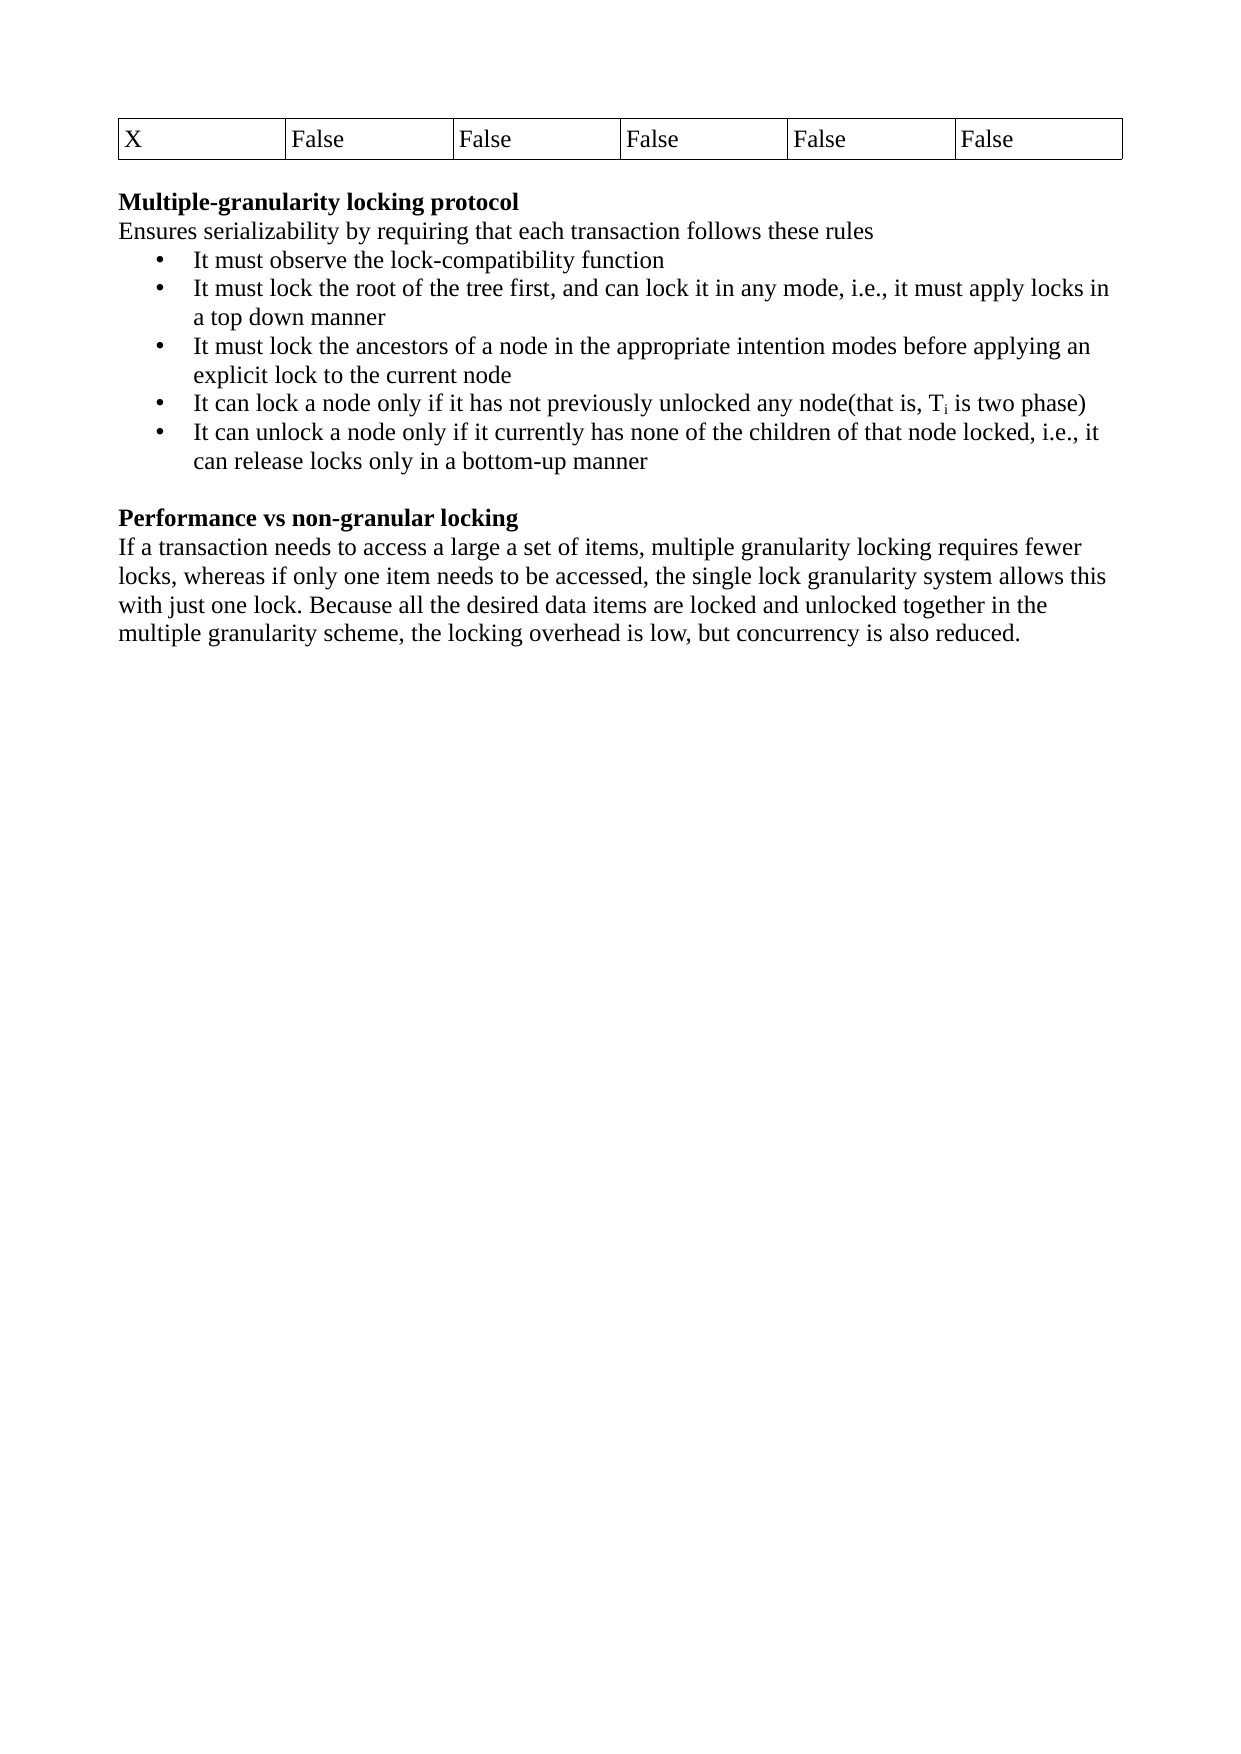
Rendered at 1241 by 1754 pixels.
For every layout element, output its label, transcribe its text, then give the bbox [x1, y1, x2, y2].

list It can unlock a node only if it currently has none of the children of that node locked, i.e., it can release locks only in a bottom-up manner [156, 417, 1122, 475]
text Multiple-granularity locking protocol [118, 187, 1122, 216]
table_cell False [621, 119, 787, 158]
list It must lock the root of the tree first, and can lock it in any mode, i.e., it must apply locks in a top down manner [156, 273, 1122, 331]
table_cell False [286, 119, 453, 158]
table_cell False [956, 119, 1122, 158]
text If a transaction needs to access a large a set of items, multiple granularity locking requires fewer locks, whereas if only one item needs to be accessed, the single lock granularity system allows this with just one lock. Because all the desired data items are locked and unlocked together in the multiple granularity scheme, the locking overhead is low, but concurrency is also reduced. [118, 532, 1122, 647]
table_cell False [454, 119, 620, 158]
table_cell X [119, 119, 285, 158]
list It can lock a node only if it has not previously unlocked any node(that is, Ti is two phase) [156, 388, 1122, 417]
list It must observe the lock-compatibility function [156, 245, 1122, 273]
list It must lock the ancestors of a node in the appropriate intention modes before applying an explicit lock to the current node [156, 331, 1122, 388]
text Ensures serializability by requiring that each transaction follows these rules [118, 216, 1122, 245]
text Performance vs non-granular locking [118, 503, 1122, 532]
table_cell False [788, 119, 955, 158]
